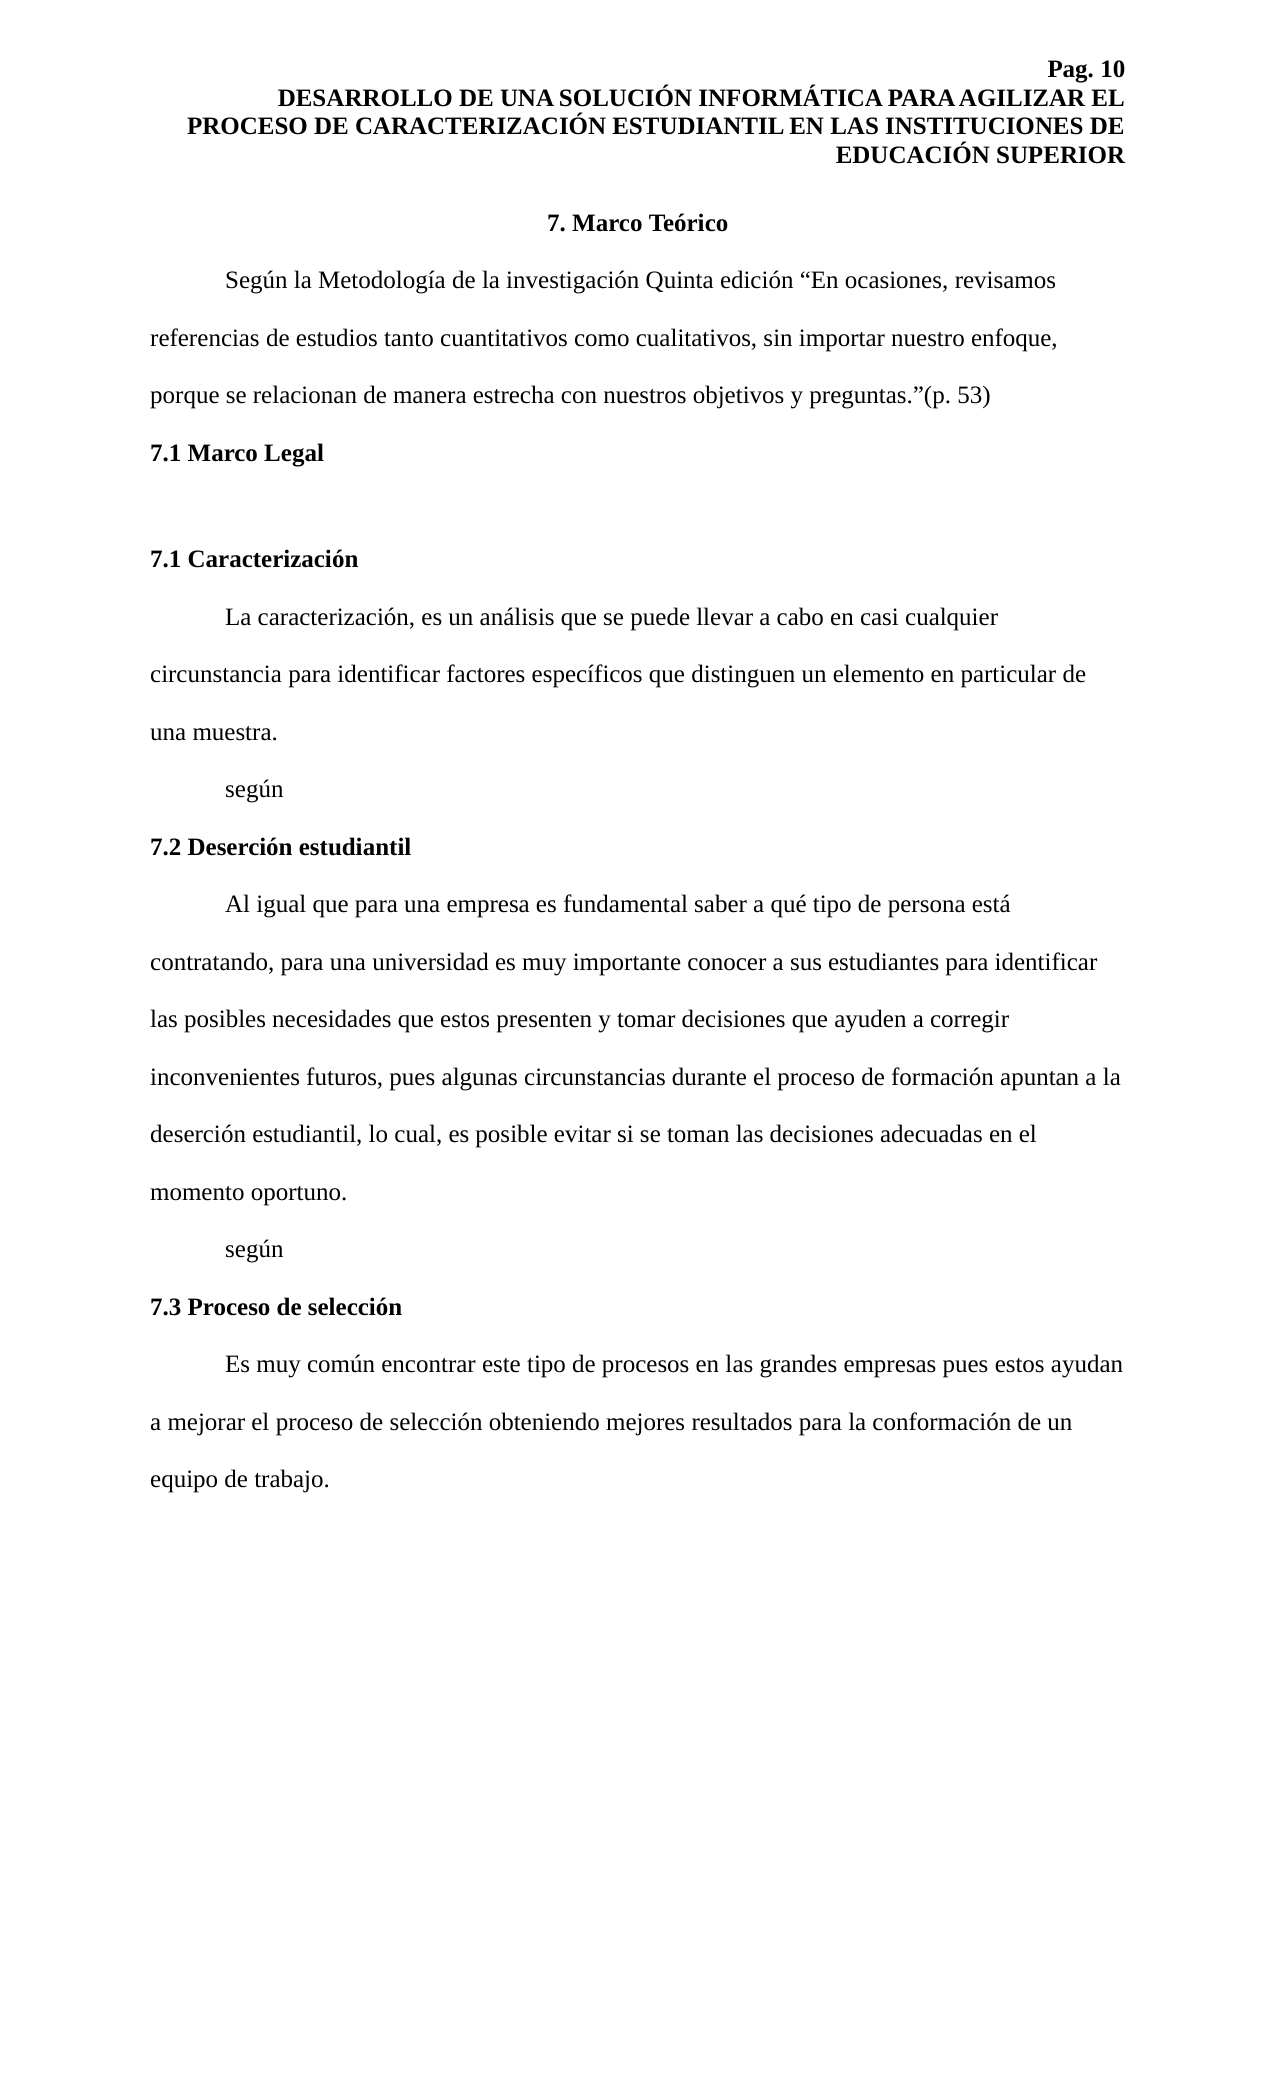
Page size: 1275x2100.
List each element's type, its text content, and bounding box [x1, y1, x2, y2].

text Es muy común encontrar este tipo de procesos en las grandes empresas pues estos ayudan a mejorar el proceso de selección obteniendo mejores resultados para la conformación de un equipo de trabajo. [150, 1349, 1125, 1493]
subtitle 7. Marco Teórico [150, 208, 1125, 237]
text Según la Metodología de la investigación Quinta edición “En ocasiones, revisamos referencias de estudios tanto cuantitativos como cualitativos, sin importar nuestro enfoque, porque se relacionan de manera estrecha con nuestros objetivos y preguntas.”(p. 53) [150, 265, 1125, 409]
text según [150, 774, 1125, 803]
subtitle 7.2 Deserción estudiantil [150, 832, 1125, 861]
subtitle 7.1 Marco Legal [150, 438, 1125, 467]
subtitle 7.3 Proceso de selección [150, 1292, 1125, 1321]
text según [150, 1234, 1125, 1263]
text La caracterización, es un análisis que se puede llevar a cabo en casi cualquier circunstancia para identificar factores específicos que distinguen un elemento en particular de una muestra. [150, 602, 1125, 746]
text Al igual que para una empresa es fundamental saber a qué tipo de persona está contratando, para una universidad es muy importante conocer a sus estudiantes para identificar las posibles necesidades que estos presenten y tomar decisiones que ayuden a corregir inconvenientes futuros, pues algunas circunstancias durante el proceso de formación apuntan a la deserción estudiantil, lo cual, es posible evitar si se toman las decisiones adecuadas en el momento oportuno. [150, 889, 1125, 1206]
subtitle 7.1 Caracterización [150, 544, 1125, 573]
